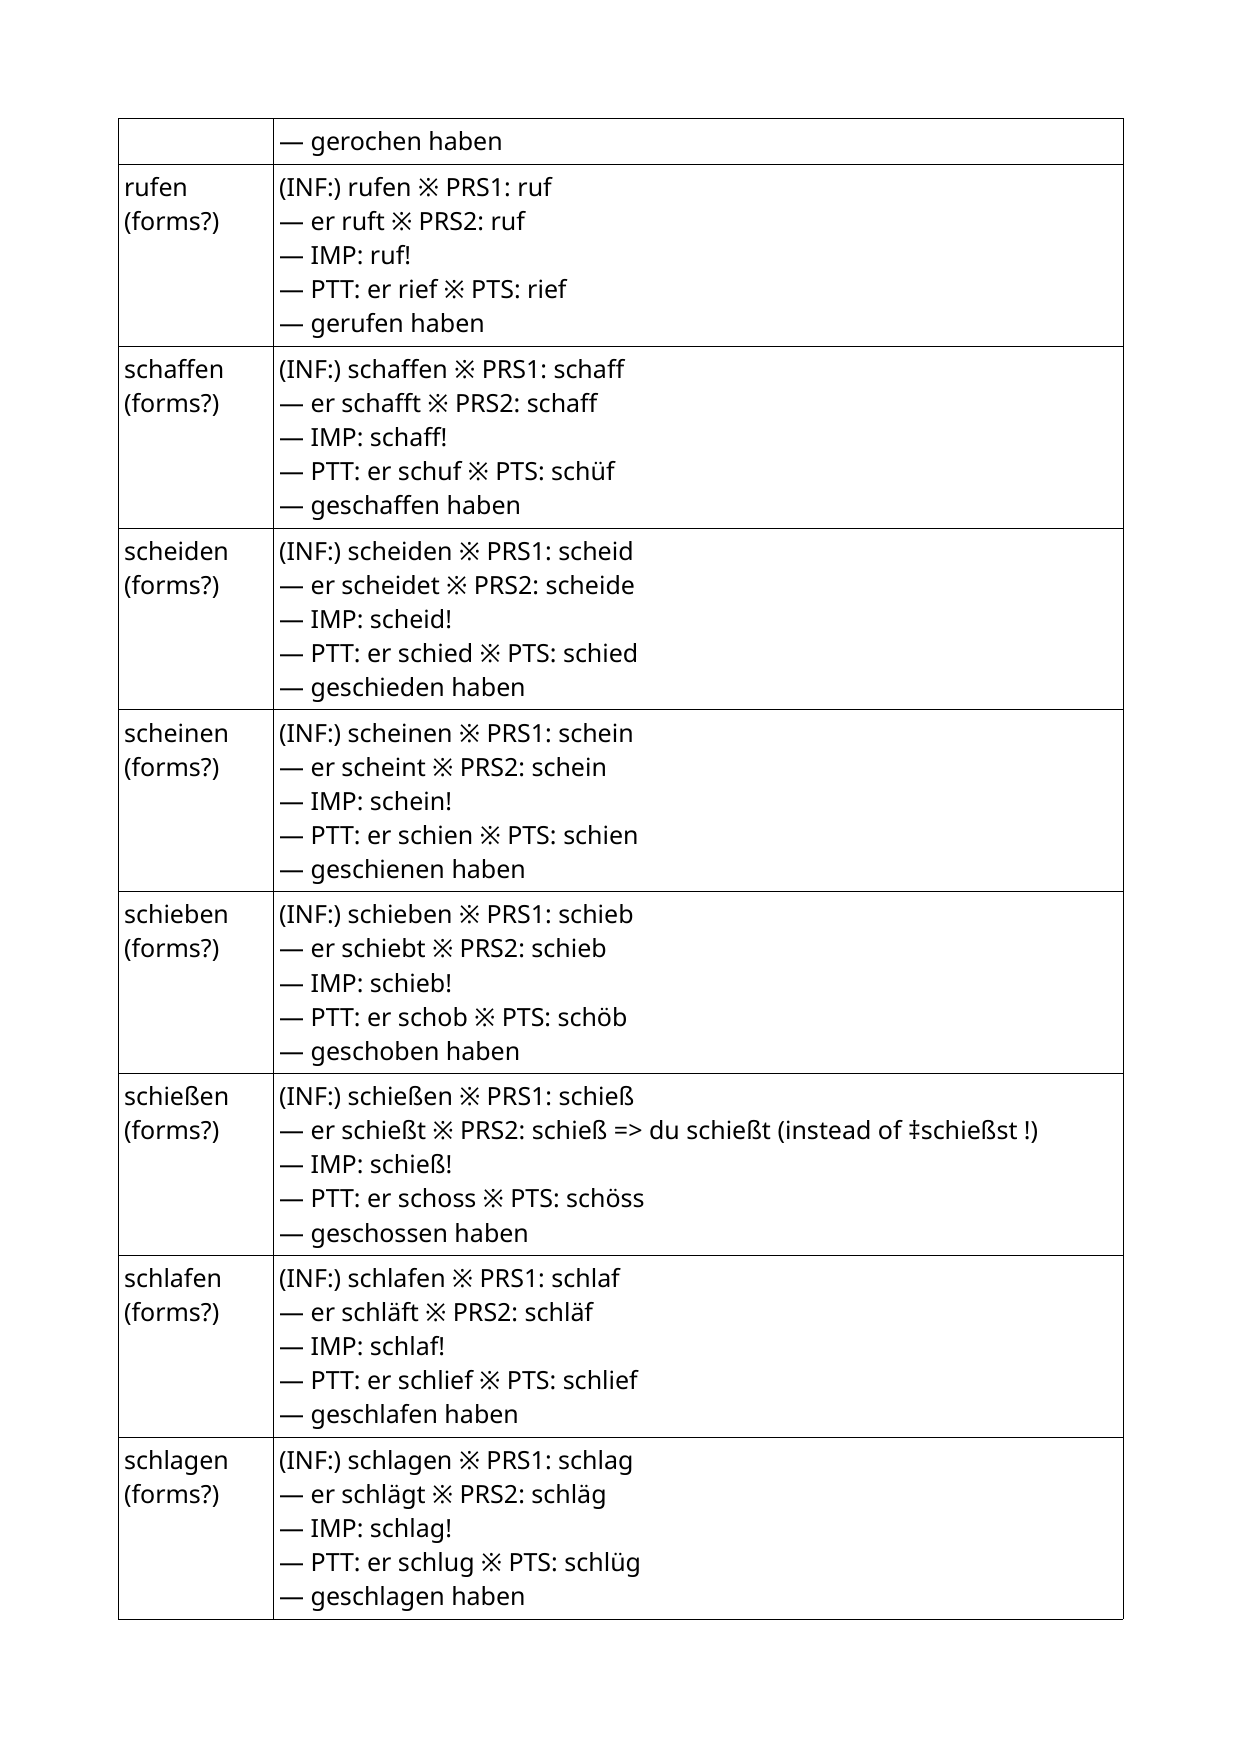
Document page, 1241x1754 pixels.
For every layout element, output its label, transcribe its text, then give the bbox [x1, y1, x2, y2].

table_cell (INF:) scheiden ※ PRS1: scheid — er scheidet ※ PRS2: scheide — IMP: scheid! — PTT: er schied ※ PTS: schied — geschieden haben [274, 529, 1123, 709]
table_cell (INF:) schießen ※ PRS1: schieß — er schießt ※ PRS2: schieß => du schießt (instead of ‡schießst !) — IMP: schieß! — PTT: er schoss ※ PTS: schöss — geschossen haben [274, 1074, 1123, 1255]
table_cell schlagen (forms?) [119, 1438, 273, 1619]
table_cell (INF:) rufen ※ PRS1: ruf — er ruft ※ PRS2: ruf — IMP: ruf! — PTT: er rief ※ PTS: rief — gerufen haben [274, 165, 1123, 346]
table_cell rufen (forms?) [119, 165, 273, 346]
table_cell (INF:) schaffen ※ PRS1: schaff — er schafft ※ PRS2: schaff — IMP: schaff! — PTT: er schuf ※ PTS: schüf — geschaffen haben [274, 347, 1123, 527]
table_cell scheiden (forms?) [119, 529, 273, 709]
table_cell scheinen (forms?) [119, 710, 273, 891]
table_cell schlafen (forms?) [119, 1256, 273, 1437]
table_cell schieben (forms?) [119, 892, 273, 1073]
table_cell (INF:) scheinen ※ PRS1: schein — er scheint ※ PRS2: schein — IMP: schein! — PTT: er schien ※ PTS: schien — geschienen haben [274, 710, 1123, 891]
table_cell schaffen (forms?) [119, 347, 273, 527]
table_cell [119, 119, 273, 164]
table_cell (INF:) schlafen ※ PRS1: schlaf — er schläft ※ PRS2: schläf — IMP: schlaf! — PTT: er schlief ※ PTS: schlief — geschlafen haben [274, 1256, 1123, 1437]
table_cell schießen (forms?) [119, 1074, 273, 1255]
table_cell — gerochen haben [274, 119, 1123, 164]
table_cell (INF:) schlagen ※ PRS1: schlag — er schlägt ※ PRS2: schläg — IMP: schlag! — PTT: er schlug ※ PTS: schlüg — geschlagen haben [274, 1438, 1123, 1619]
table_cell (INF:) schieben ※ PRS1: schieb — er schiebt ※ PRS2: schieb — IMP: schieb! — PTT: er schob ※ PTS: schöb — geschoben haben [274, 892, 1123, 1073]
